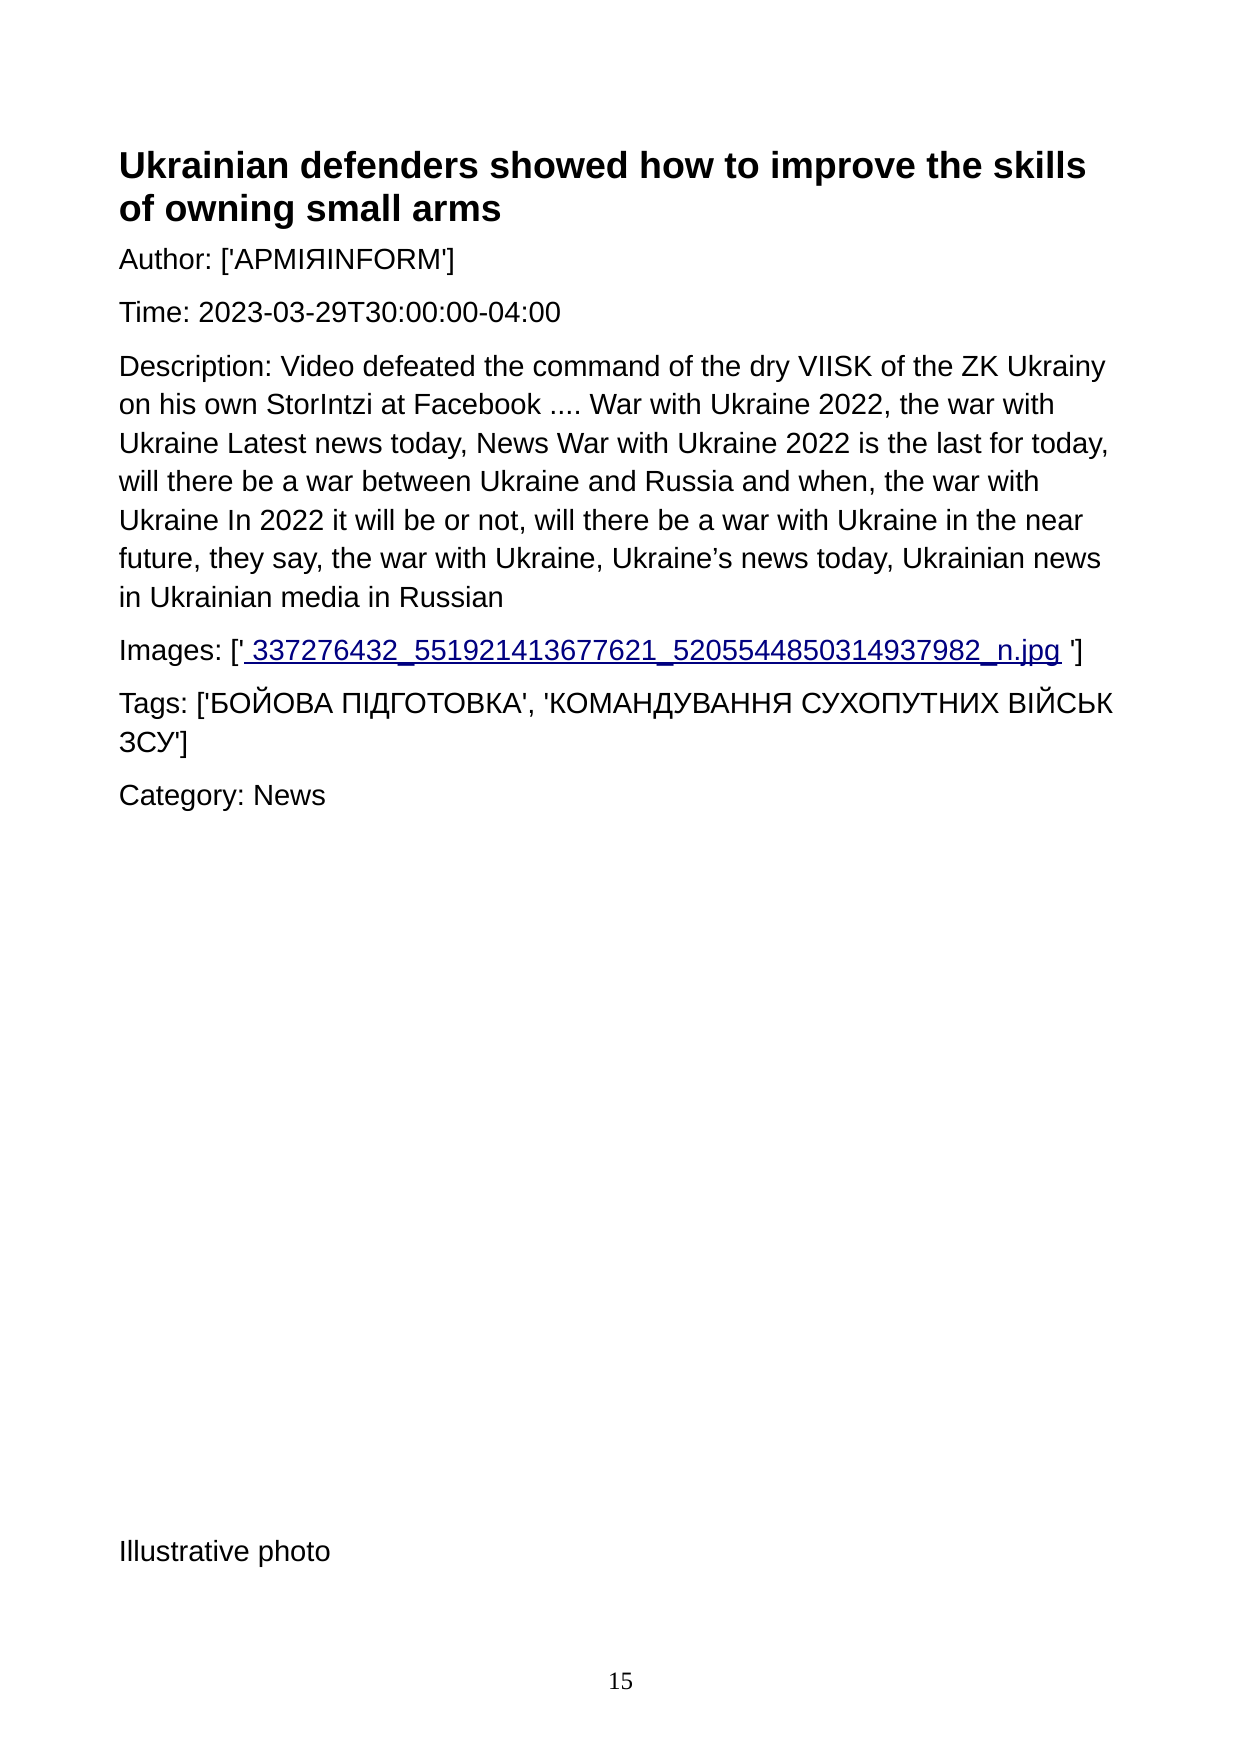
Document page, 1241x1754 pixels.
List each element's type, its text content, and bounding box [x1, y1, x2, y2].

text Tags: ['БОЙОВА ПІДГОТОВКА', 'КОМАНДУВАННЯ СУХОПУТНИХ ВІЙСЬК ЗСУ'] [118, 686, 1122, 758]
text Author: ['АРМІЯINFORM'] [118, 242, 1122, 276]
text Time: 2023-03-29T30:00:00-04:00 [118, 295, 1122, 329]
text Description: Video defeated the command of the dry VIISK of the ZK Ukrainy on his own StorIntzi at Facebook .... War with Ukraine 2022, the war with Ukraine Latest news today, News War with Ukraine 2022 is the last for today, will there be a war between Ukraine and Russia and when, the war with Ukraine In 2022 it will be or not, will there be a war with Ukraine in the near future, they say, the war with Ukraine, Ukraine’s news today, Ukrainian news in Ukrainian media in Russian [118, 348, 1122, 613]
text Images: [' 337276432_551921413677621_5205544850314937982_n.jpg '] [118, 633, 1122, 666]
text Illustrative photo [118, 831, 1122, 1568]
text Category: News [118, 778, 1122, 811]
subtitle Ukrainian defenders showed how to improve the skills of owning small arms [118, 143, 1122, 230]
